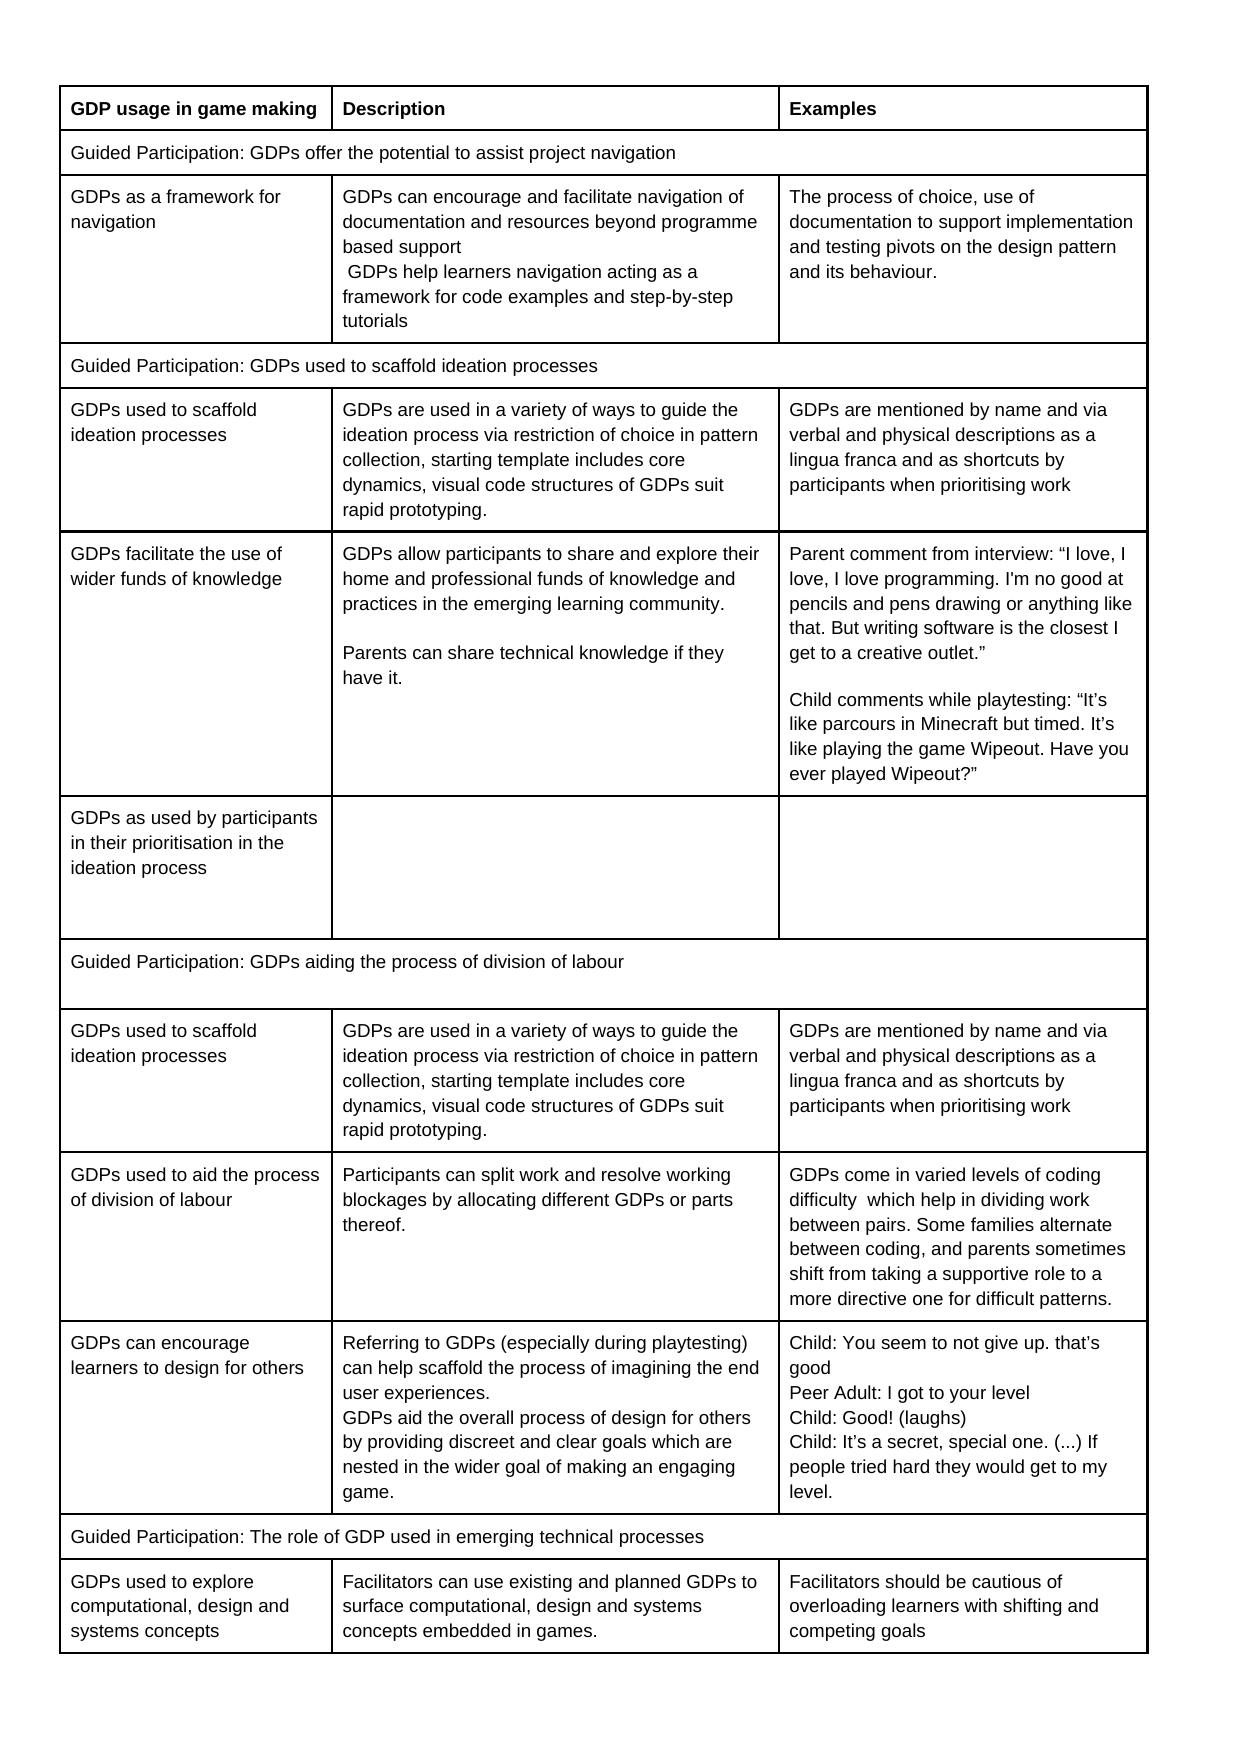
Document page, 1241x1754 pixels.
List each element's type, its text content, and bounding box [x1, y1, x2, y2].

table_cell GDPs can encourage learners to design for others [61, 1322, 331, 1513]
table_cell Guided Participation: GDPs aiding the process of division of labour [61, 940, 1146, 1008]
table_cell GDPs come in varied levels of coding difficulty which help in dividing work between pairs. Some families alternate between coding, and parents sometimes shift from taking a supportive role to a more directive one for difficult patterns. [780, 1153, 1146, 1320]
table_cell The process of choice, use of documentation to support implementation and testing pivots on the design pattern and its behaviour. [780, 176, 1146, 342]
table_cell GDPs as used by participants in their prioritisation in the ideation process [61, 797, 331, 938]
table_cell [780, 797, 1146, 938]
table_cell Referring to GDPs (especially during playtesting) can help scaffold the process of imagining the end user experiences. GDPs aid the overall process of design for others by providing discreet and clear goals which are nested in the wider goal of making an engaging game. [333, 1322, 778, 1513]
table_cell GDPs used to aid the process of division of labour [61, 1153, 331, 1320]
table_cell Parent comment from interview: “I love, I love, I love programming. I'm no good at pencils and pens drawing or anything like that. But writing software is the closest I get to a creative outlet.” Child comments while playtesting: “It’s like parcours in Minecraft but timed. It’s like playing the game Wipeout. Have you ever played Wipeout?” [780, 533, 1146, 795]
table_cell Participants can split work and resolve working blockages by allocating different GDPs or parts thereof. [333, 1153, 778, 1320]
table_cell GDPs used to scaffold ideation processes [61, 389, 331, 530]
table_cell GDPs are mentioned by name and via verbal and physical descriptions as a lingua franca and as shortcuts by participants when prioritising work [780, 1010, 1146, 1151]
table_cell Facilitators can use existing and planned GDPs to surface computational, design and systems concepts embedded in games. [333, 1560, 778, 1652]
table_cell GDPs can encourage and facilitate navigation of documentation and resources beyond programme based support GDPs help learners navigation acting as a framework for code examples and step-by-step tutorials [333, 176, 778, 342]
table_cell Facilitators should be cautious of overloading learners with shifting and competing goals [780, 1560, 1146, 1652]
table_header Description [333, 87, 778, 129]
table_cell GDPs are used in a variety of ways to guide the ideation process via restriction of choice in pattern collection, starting template includes core dynamics, visual code structures of GDPs suit rapid prototyping. [333, 389, 778, 530]
table_cell GDPs as a framework for navigation [61, 176, 331, 342]
table_cell GDPs used to explore computational, design and systems concepts [61, 1560, 331, 1652]
table_cell GDPs are mentioned by name and via verbal and physical descriptions as a lingua franca and as shortcuts by participants when prioritising work [780, 389, 1146, 530]
table_cell Guided Participation: GDPs offer the potential to assist project navigation [61, 131, 1146, 174]
table_cell Guided Participation: The role of GDP used in emerging technical processes [61, 1515, 1146, 1558]
table_cell GDPs allow participants to share and explore their home and professional funds of knowledge and practices in the emerging learning community. Parents can share technical knowledge if they have it. [333, 533, 778, 795]
table_cell [333, 797, 778, 938]
table_cell Guided Participation: GDPs used to scaffold ideation processes [61, 344, 1146, 387]
table_cell GDPs facilitate the use of wider funds of knowledge [61, 533, 331, 795]
table_cell Child: You seem to not give up. that’s good Peer Adult: I got to your level Child: Good! (laughs) Child: It’s a secret, special one. (...) If people tried hard they would get to my level. [780, 1322, 1146, 1513]
table_cell GDPs used to scaffold ideation processes [61, 1010, 331, 1151]
table_header GDP usage in game making [61, 87, 331, 129]
table_header Examples [780, 87, 1146, 129]
table_cell GDPs are used in a variety of ways to guide the ideation process via restriction of choice in pattern collection, starting template includes core dynamics, visual code structures of GDPs suit rapid prototyping. [333, 1010, 778, 1151]
